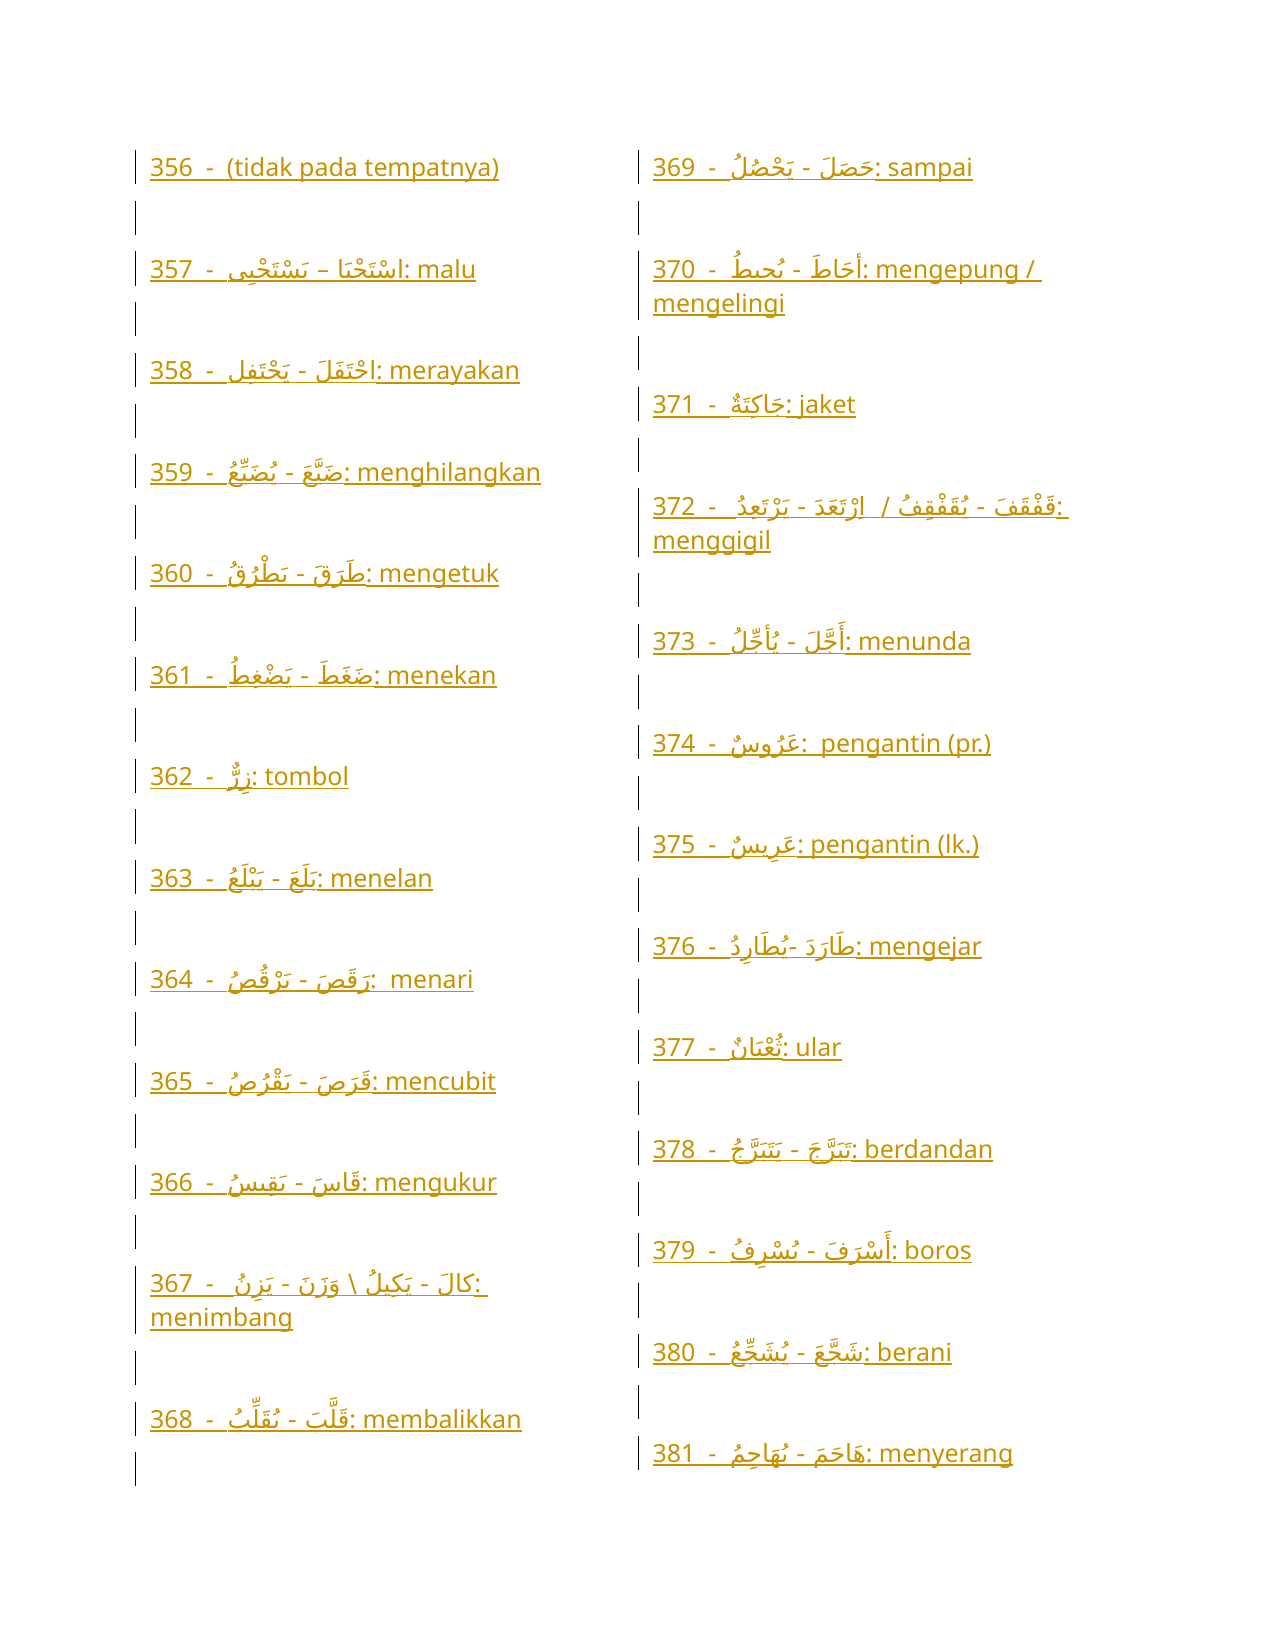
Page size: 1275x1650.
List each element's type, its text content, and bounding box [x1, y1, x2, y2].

text 381 - هَاجَمَ - يُهَاجِمُ: menyerang [652, 1436, 1125, 1470]
text 369 - حَصَلَ - يَحْصُلُ: sampai [652, 150, 1125, 184]
text 373 - أَجَّلَ - يُأجِّلُ: menunda [652, 624, 1125, 658]
text 365 - قَرَصَ - يَقْرُصُ: mencubit [150, 1063, 622, 1097]
text 363 - بَلَعَ - يَبْلَعُ: menelan [150, 860, 622, 894]
text 372 - قَفْقَفَ - يُقَفْقِفُ / اِرْتَعَدَ - يَرْتَعِدُ: menggigil [652, 488, 1125, 557]
text 360 - طَرَقَ - يَطْرُقُ: mengetuk [150, 556, 622, 590]
text 370 - أحَاطَ - يُحِيطُ: mengepung / mengelingi [652, 251, 1125, 319]
text 361 - ضَغَطَ - يَضْغِطُ: menekan [150, 657, 622, 691]
text 364 - رَقَصَ - يَرْقُصُ: menari [150, 962, 622, 996]
text 358 - احْتَفَلَ - يَحْتَفِل: merayakan [150, 353, 622, 387]
text 377 - ثُعْبَانٌ: ular [652, 1030, 1125, 1064]
text 368 - قَلَّبَ - يُقَلِّبُ: membalikkan [150, 1402, 622, 1436]
text 380 - شَجَّعَ - يُشَجِّعُ: berani [652, 1334, 1125, 1368]
text 357 - اِسْتَحْيَا – يَسْتَحْيِى: malu [150, 251, 622, 286]
text 378 - تَبَرَّجَ - يَتَبَرَّجُ: berdandan [652, 1131, 1125, 1165]
text 367 - كالَ - يَكِيلُ \ وَزَنَ - يَزِنُ: menimbang [150, 1266, 622, 1334]
text 371 - جَاكِتَةٌ: jaket [652, 387, 1125, 421]
text 359 - ضَيَّعَ - يُضَيِّعُ: menghilangkan [150, 454, 622, 488]
text 375 - عَرِيسٌ: pengantin (lk.) [652, 827, 1125, 861]
text 362 - زِرٌّ: tombol [150, 759, 622, 793]
text 356 - (tidak pada tempatnya) [150, 150, 622, 184]
text 379 - أَسْرَفَ - يُسْرِفُ: boros [652, 1233, 1125, 1267]
text 374 - عَرُوسٌ: pengantin (pr.) [652, 725, 1125, 759]
text 366 - قَاسَ - يَقِيسُ: mengukur [150, 1164, 622, 1199]
text 376 - طَارَدَ -يُطَارِدُ: mengejar [652, 928, 1125, 962]
